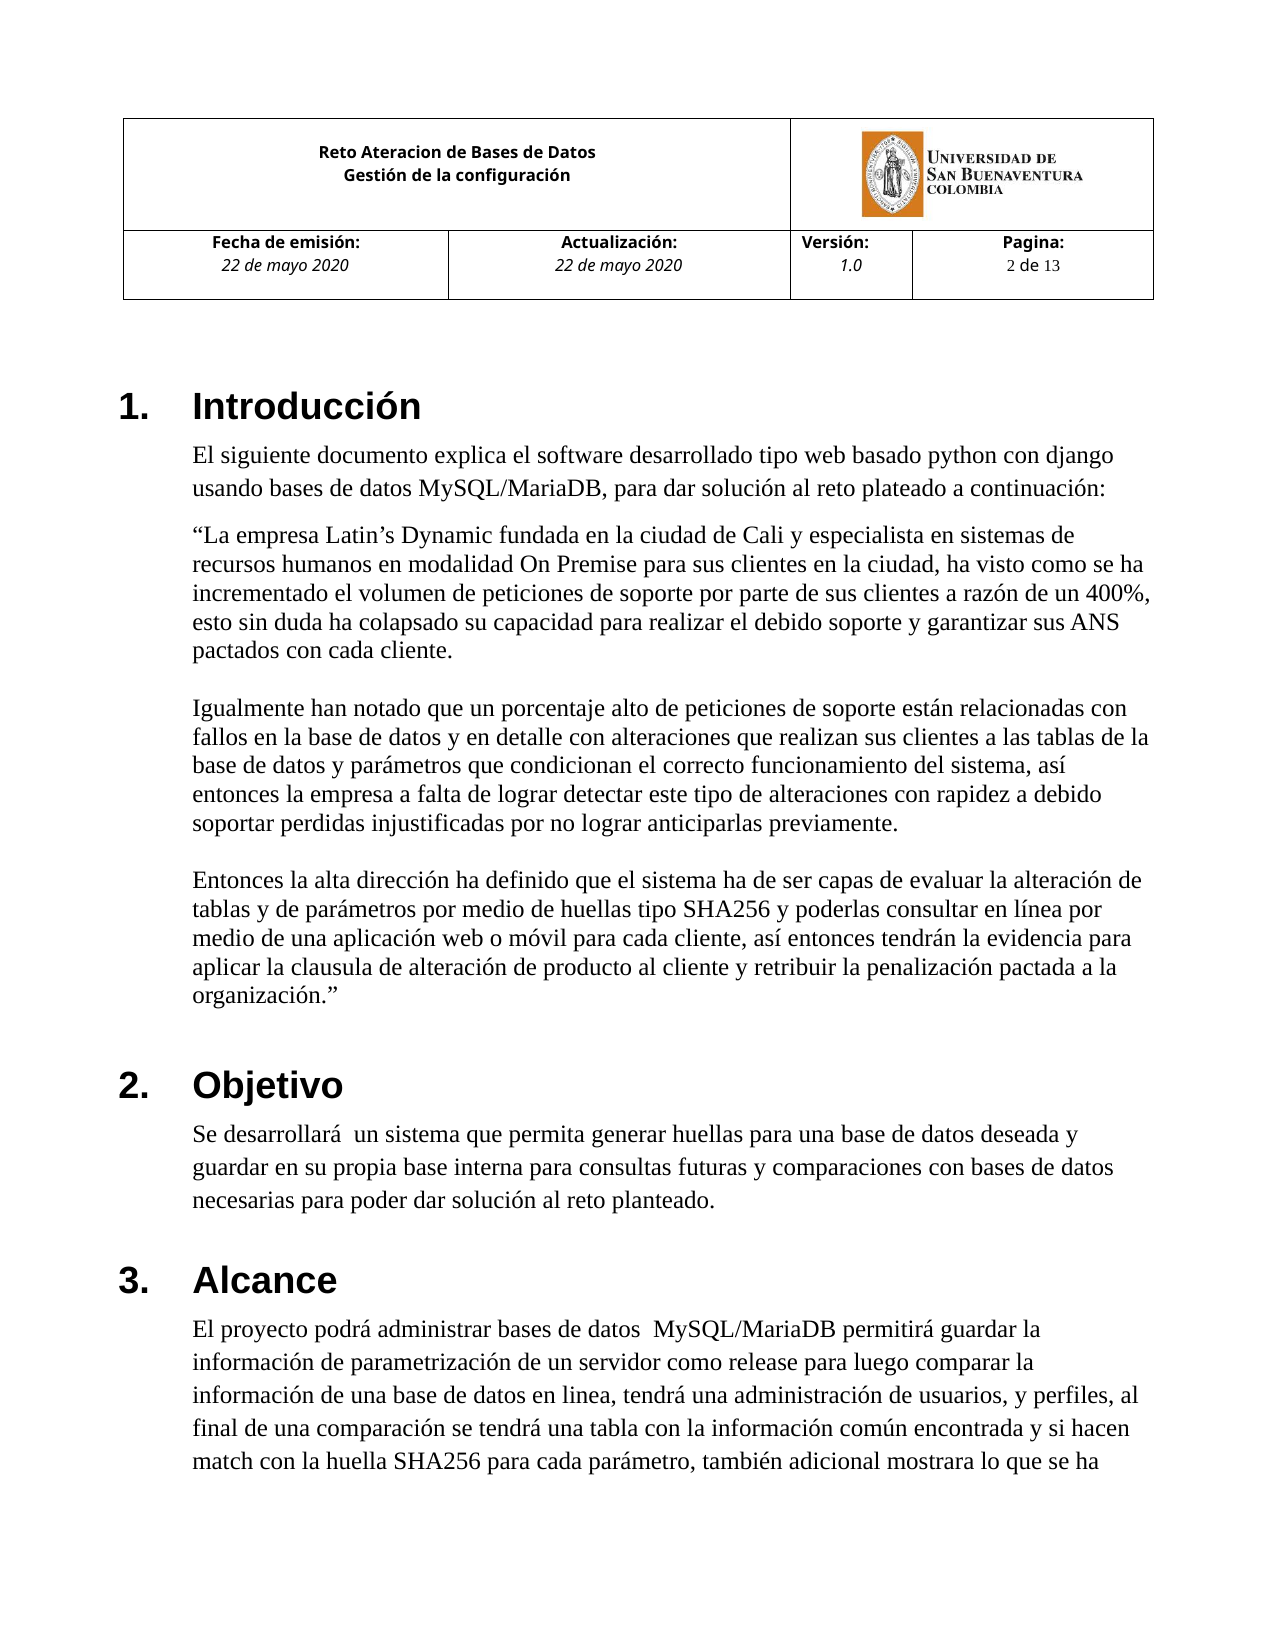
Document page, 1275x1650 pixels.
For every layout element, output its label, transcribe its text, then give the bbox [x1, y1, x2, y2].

subtitle Objetivo [118, 1063, 1157, 1106]
text Entonces la alta dirección ha definido que el sistema ha de ser capas de evaluar la alteración de tablas y de parámetros por medio de huellas tipo SHA256 y poderlas consultar en línea por medio de una aplicación web o móvil para cada cliente, así entonces tendrán la evidencia para aplicar la clausula de alteración de producto al cliente y retribuir la penalización pactada a la organización.” [192, 865, 1157, 1009]
text Igualmente han notado que un porcentaje alto de peticiones de soporte están relacionadas con fallos en la base de datos y en detalle con alteraciones que realizan sus clientes a las tablas de la base de datos y parámetros que condicionan el correcto funcionamiento del sistema, así entonces la empresa a falta de lograr detectar este tipo de alteraciones con rapidez a debido soportar perdidas injustificadas por no lograr anticiparlas previamente. [192, 693, 1157, 837]
text El proyecto podrá administrar bases de datos MySQL/MariaDB permitirá guardar la información de parametrización de un servidor como release para luego comparar la información de una base de datos en linea, tendrá una administración de usuarios, y perfiles, al final de una comparación se tendrá una tabla con la información común encontrada y si hacen match con la huella SHA256 para cada parámetro, también adicional mostrara lo que se ha [192, 1314, 1157, 1474]
text “La empresa Latin’s Dynamic fundada en la ciudad de Cali y especialista en sistemas de recursos humanos en modalidad On Premise para sus clientes en la ciudad, ha visto como se ha incrementado el volumen de peticiones de soporte por parte de sus clientes a razón de un 400%, esto sin duda ha colapsado su capacidad para realizar el debido soporte y garantizar sus ANS pactados con cada cliente. [192, 520, 1157, 664]
subtitle Alcance [118, 1258, 1157, 1301]
subtitle Introducción [118, 383, 1157, 427]
picture [861, 127, 1084, 221]
text El siguiente documento explica el software desarrollado tipo web basado python con django usando bases de datos MySQL/MariaDB, para dar solución al reto plateado a continuación: [192, 440, 1157, 501]
text Se desarrollará un sistema que permita generar huellas para una base de datos deseada y guardar en su propia base interna para consultas futuras y comparaciones con bases de datos necesarias para poder dar solución al reto planteado. [192, 1119, 1157, 1214]
